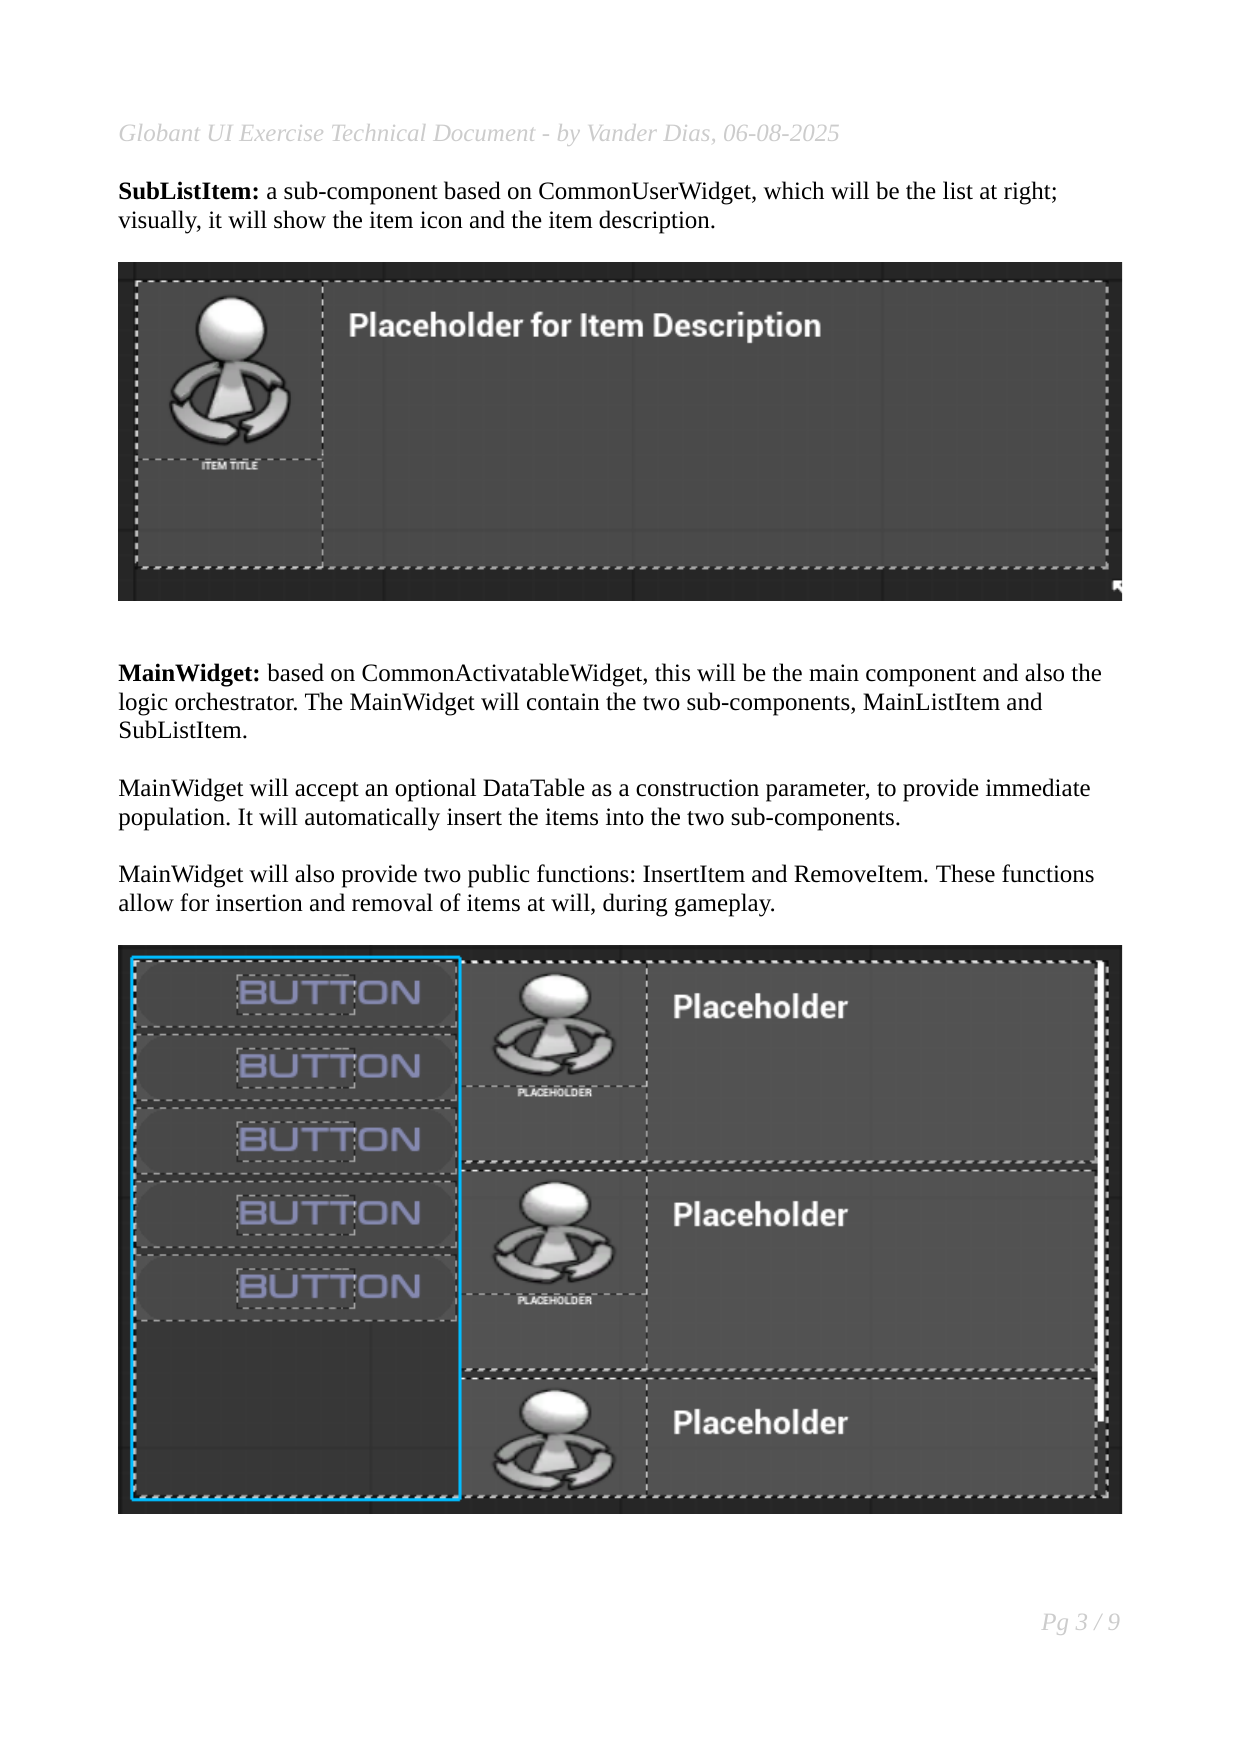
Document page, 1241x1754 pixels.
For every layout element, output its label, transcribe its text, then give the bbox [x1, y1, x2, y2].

text MainWidget: based on CommonActivatableWidget, this will be the main component and also the logic orchestrator. The MainWidget will contain the two sub-components, MainListItem and SubListItem. [118, 658, 1122, 744]
text SubListItem: a sub-component based on CommonUserWidget, which will be the list at right; visually, it will show the item icon and the item description. [118, 176, 1122, 234]
text MainWidget will also provide two public functions: InsertItem and RemoveItem. These functions allow for insertion and removal of items at will, during gameplay. [118, 859, 1122, 917]
picture [118, 262, 1123, 601]
text MainWidget will accept an optional DataTable as a construction parameter, to provide immediate population. It will automatically insert the items into the two sub-components. [118, 773, 1122, 830]
picture [118, 945, 1123, 1514]
